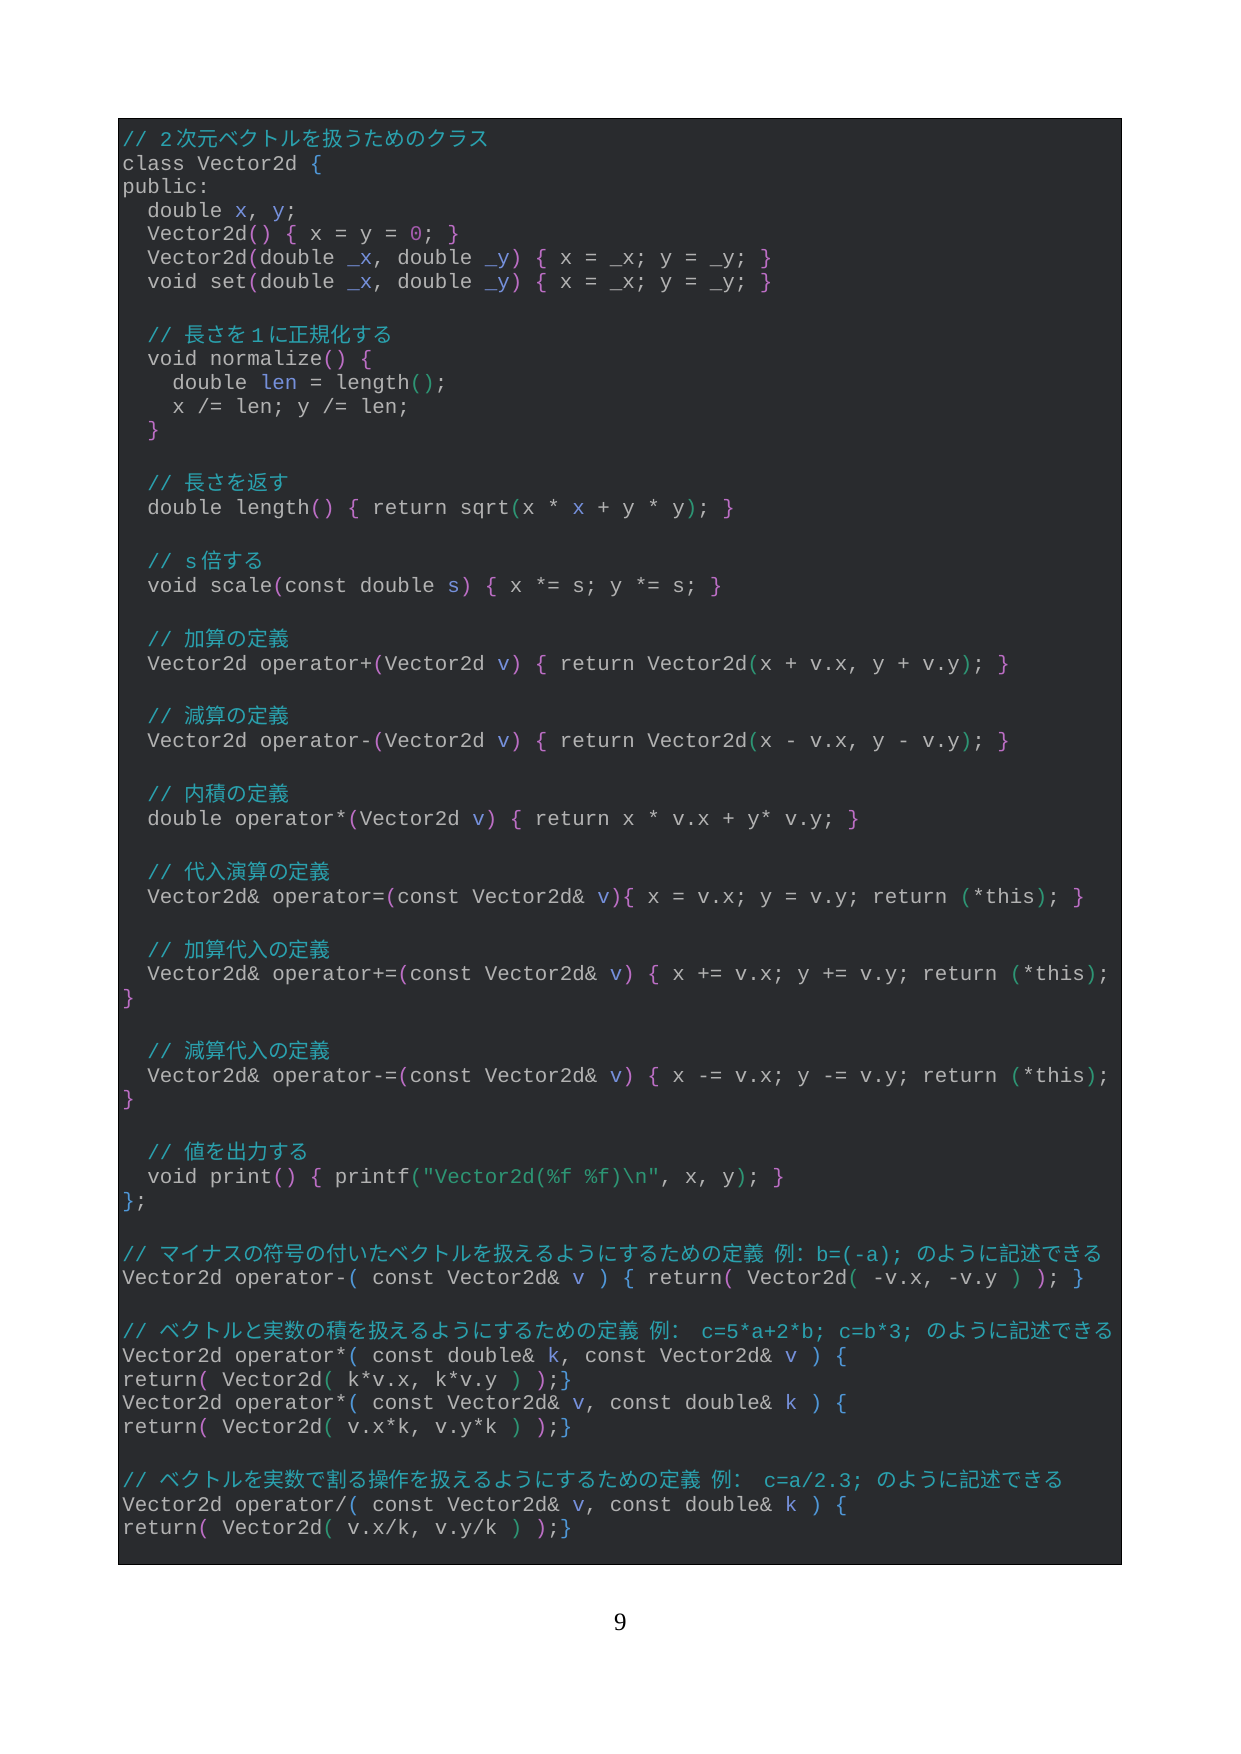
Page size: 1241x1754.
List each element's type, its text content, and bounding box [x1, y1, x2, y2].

text // ベクトルと実数の積を扱えるようにするための定義 例： c=5*a+2*b; c=b*3; のように記述できる [119, 1311, 1121, 1341]
text // マイナスの符号の付いたベクトルを扱えるようにするための定義 例：b=(-a); のように記述できる [119, 1233, 1121, 1263]
text double operator*(Vector2d v) { return x * v.x + y* v.y; } [119, 804, 1121, 828]
text // 内積の定義 [119, 773, 1121, 804]
text void set(double _x, double _y) { x = _x; y = _y; } [119, 267, 1121, 290]
text double x, y; [119, 196, 1121, 219]
text Vector2d(double _x, double _y) { x = _x; y = _y; } [119, 243, 1121, 267]
text // 長さを返す [119, 463, 1121, 493]
text // 2次元ベクトルを扱うためのクラス [119, 119, 1121, 148]
text }; [119, 1186, 1121, 1209]
text Vector2d operator/( const Vector2d& v, const double& k ) { return( Vector2d( v.x/k, v.y/k ) );} [119, 1490, 1121, 1537]
text // 長さを1に正規化する [119, 314, 1121, 344]
text // 減算代入の定義 [119, 1030, 1121, 1061]
text // 加算代入の定義 [119, 929, 1121, 959]
text public: [119, 172, 1121, 196]
text class Vector2d { [119, 148, 1121, 172]
text // 減算の定義 [119, 696, 1121, 726]
text Vector2d operator*( const Vector2d& v, const double& k ) { return( Vector2d( v.x*k, v.y*k ) );} [119, 1388, 1121, 1436]
text x /= len; y /= len; [119, 392, 1121, 415]
text Vector2d() { x = y = 0; } [119, 219, 1121, 243]
text // s倍する [119, 540, 1121, 571]
text void print() { printf("Vector2d(%f %f)\n", x, y); } [119, 1162, 1121, 1186]
text void normalize() { [119, 344, 1121, 368]
text } [119, 415, 1121, 439]
text Vector2d operator+(Vector2d v) { return Vector2d(x + v.x, y + v.y); } [119, 648, 1121, 672]
text Vector2d& operator+=(const Vector2d& v) { x += v.x; y += v.y; return (*this); } [119, 959, 1121, 1007]
text // 加算の定義 [119, 618, 1121, 648]
text Vector2d operator*( const double& k, const Vector2d& v ) { return( Vector2d( k*v.x, k*v.y ) );} [119, 1341, 1121, 1388]
text // 代入演算の定義 [119, 851, 1121, 882]
text // 値を出力する [119, 1132, 1121, 1162]
text Vector2d operator-( const Vector2d& v ) { return( Vector2d( -v.x, -v.y ) ); } [119, 1263, 1121, 1287]
text Vector2d& operator-=(const Vector2d& v) { x -= v.x; y -= v.y; return (*this); } [119, 1061, 1121, 1108]
text void scale(const double s) { x *= s; y *= s; } [119, 571, 1121, 594]
text Vector2d operator-(Vector2d v) { return Vector2d(x - v.x, y - v.y); } [119, 726, 1121, 750]
text double length() { return sqrt(x * x + y * y); } [119, 493, 1121, 517]
text // ベクトルを実数で割る操作を扱えるようにするための定義 例： c=a/2.3; のように記述できる [119, 1459, 1121, 1490]
text double len = length(); [119, 368, 1121, 392]
text Vector2d& operator=(const Vector2d& v){ x = v.x; y = v.y; return (*this); } [119, 882, 1121, 905]
